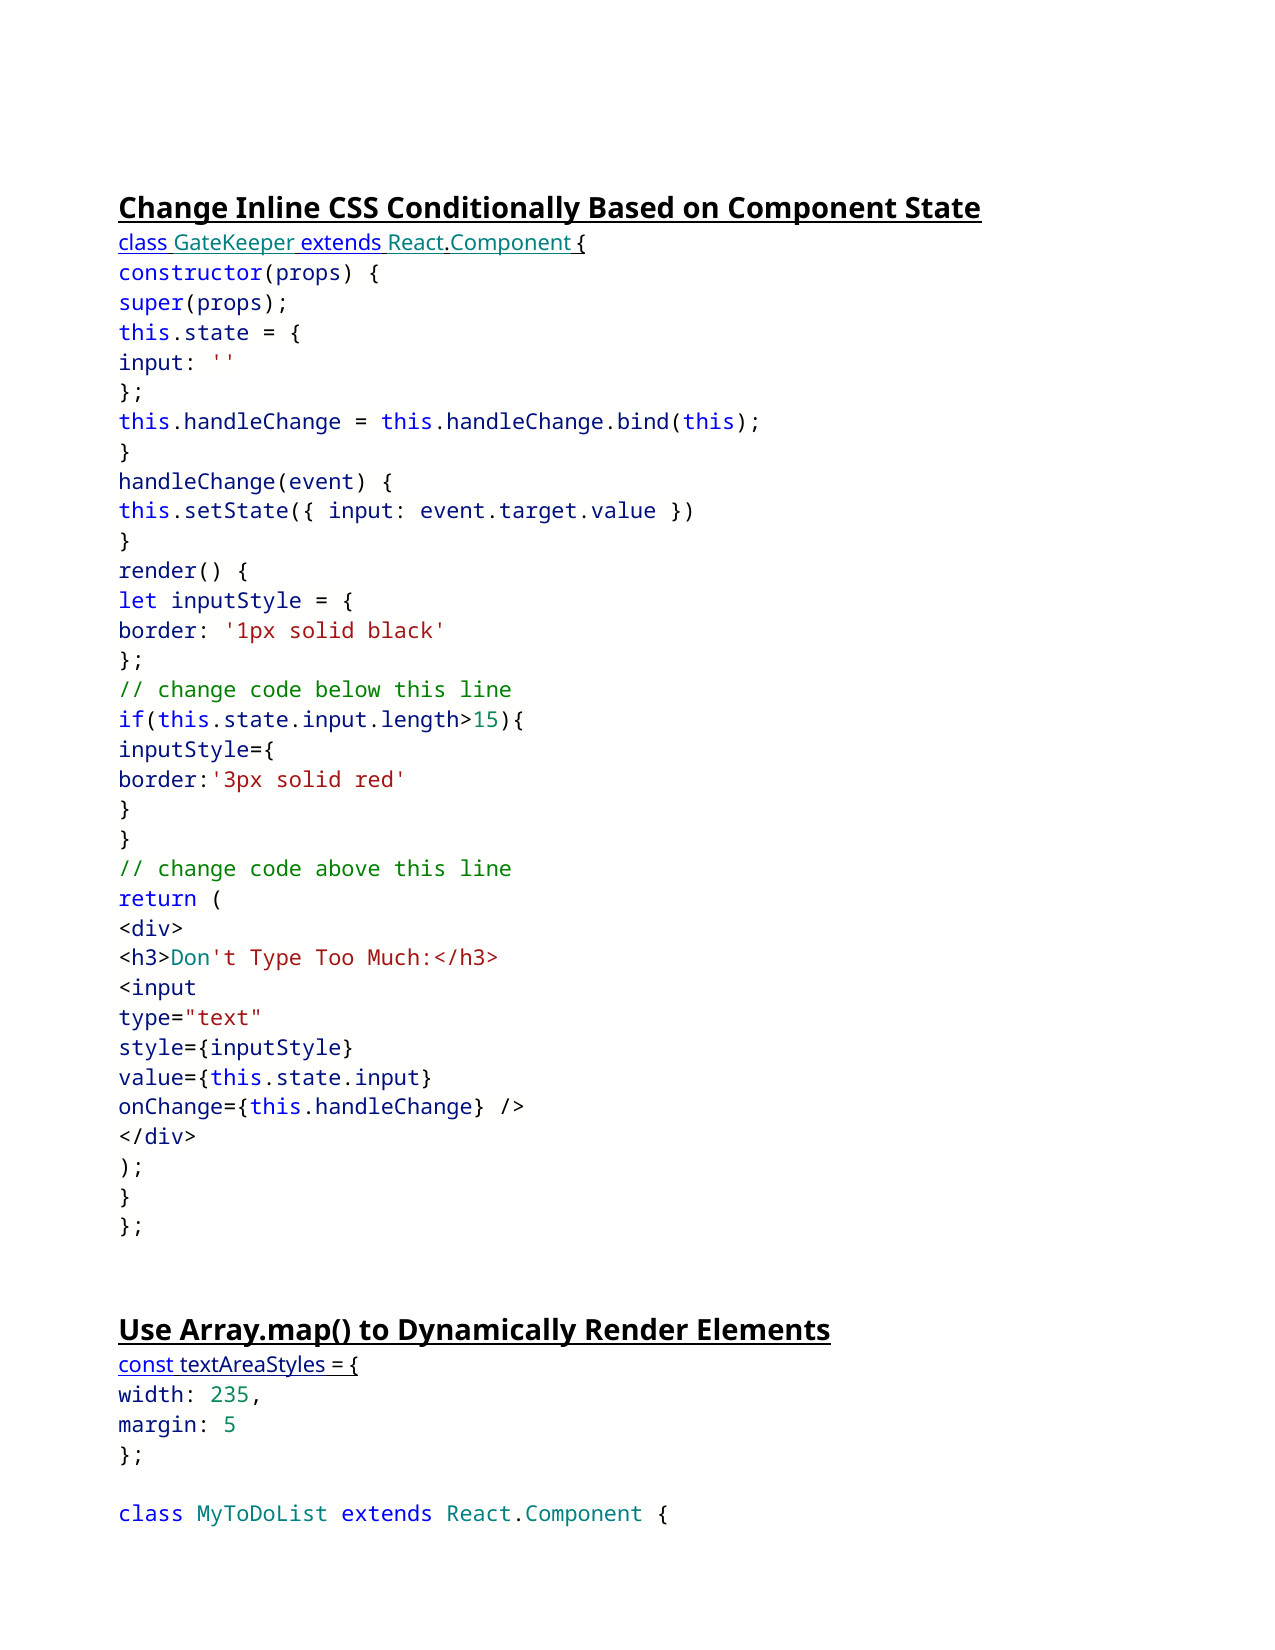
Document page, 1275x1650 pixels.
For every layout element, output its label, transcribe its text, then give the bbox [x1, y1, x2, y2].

text <h3>Don't Type Too Much:</h3> [118, 942, 1157, 972]
text }; [118, 1439, 1157, 1468]
text Use Array.map() to Dynamically Render Elements [118, 1310, 1157, 1349]
text } [118, 1181, 1157, 1210]
text border:'3px solid red' [118, 763, 1157, 793]
text width: 235, [118, 1379, 1157, 1409]
text const textAreaStyles = { [118, 1349, 1157, 1379]
text class MyToDoList extends React.Component { [118, 1498, 1157, 1528]
text this.handleChange = this.handleChange.bind(this); [118, 406, 1157, 436]
text input: '' [118, 346, 1157, 376]
text border: '1px solid black' [118, 614, 1157, 644]
text style={inputStyle} [118, 1032, 1157, 1061]
text handleChange(event) { [118, 466, 1157, 495]
text this.setState({ input: event.target.value }) [118, 495, 1157, 525]
text } [118, 823, 1157, 853]
text inputStyle={ [118, 734, 1157, 763]
text }; [118, 376, 1157, 406]
text // change code below this line [118, 674, 1157, 704]
text ); [118, 1151, 1157, 1181]
text super(props); [118, 287, 1157, 317]
text } [118, 793, 1157, 823]
text value={this.state.input} [118, 1061, 1157, 1091]
text <div> [118, 912, 1157, 942]
text Change Inline CSS Conditionally Based on Component State [118, 188, 1157, 227]
text this.state = { [118, 317, 1157, 346]
text constructor(props) { [118, 257, 1157, 287]
text return ( [118, 883, 1157, 912]
text } [118, 525, 1157, 555]
text }; [118, 644, 1157, 674]
text let inputStyle = { [118, 585, 1157, 614]
text render() { [118, 555, 1157, 585]
text } [118, 436, 1157, 466]
text type="text" [118, 1002, 1157, 1032]
text class GateKeeper extends React.Component { [118, 227, 1157, 257]
text margin: 5 [118, 1409, 1157, 1439]
text onChange={this.handleChange} /> [118, 1091, 1157, 1121]
text // change code above this line [118, 853, 1157, 883]
text </div> [118, 1121, 1157, 1151]
text }; [118, 1210, 1157, 1240]
text <input [118, 972, 1157, 1002]
text if(this.state.input.length>15){ [118, 704, 1157, 734]
